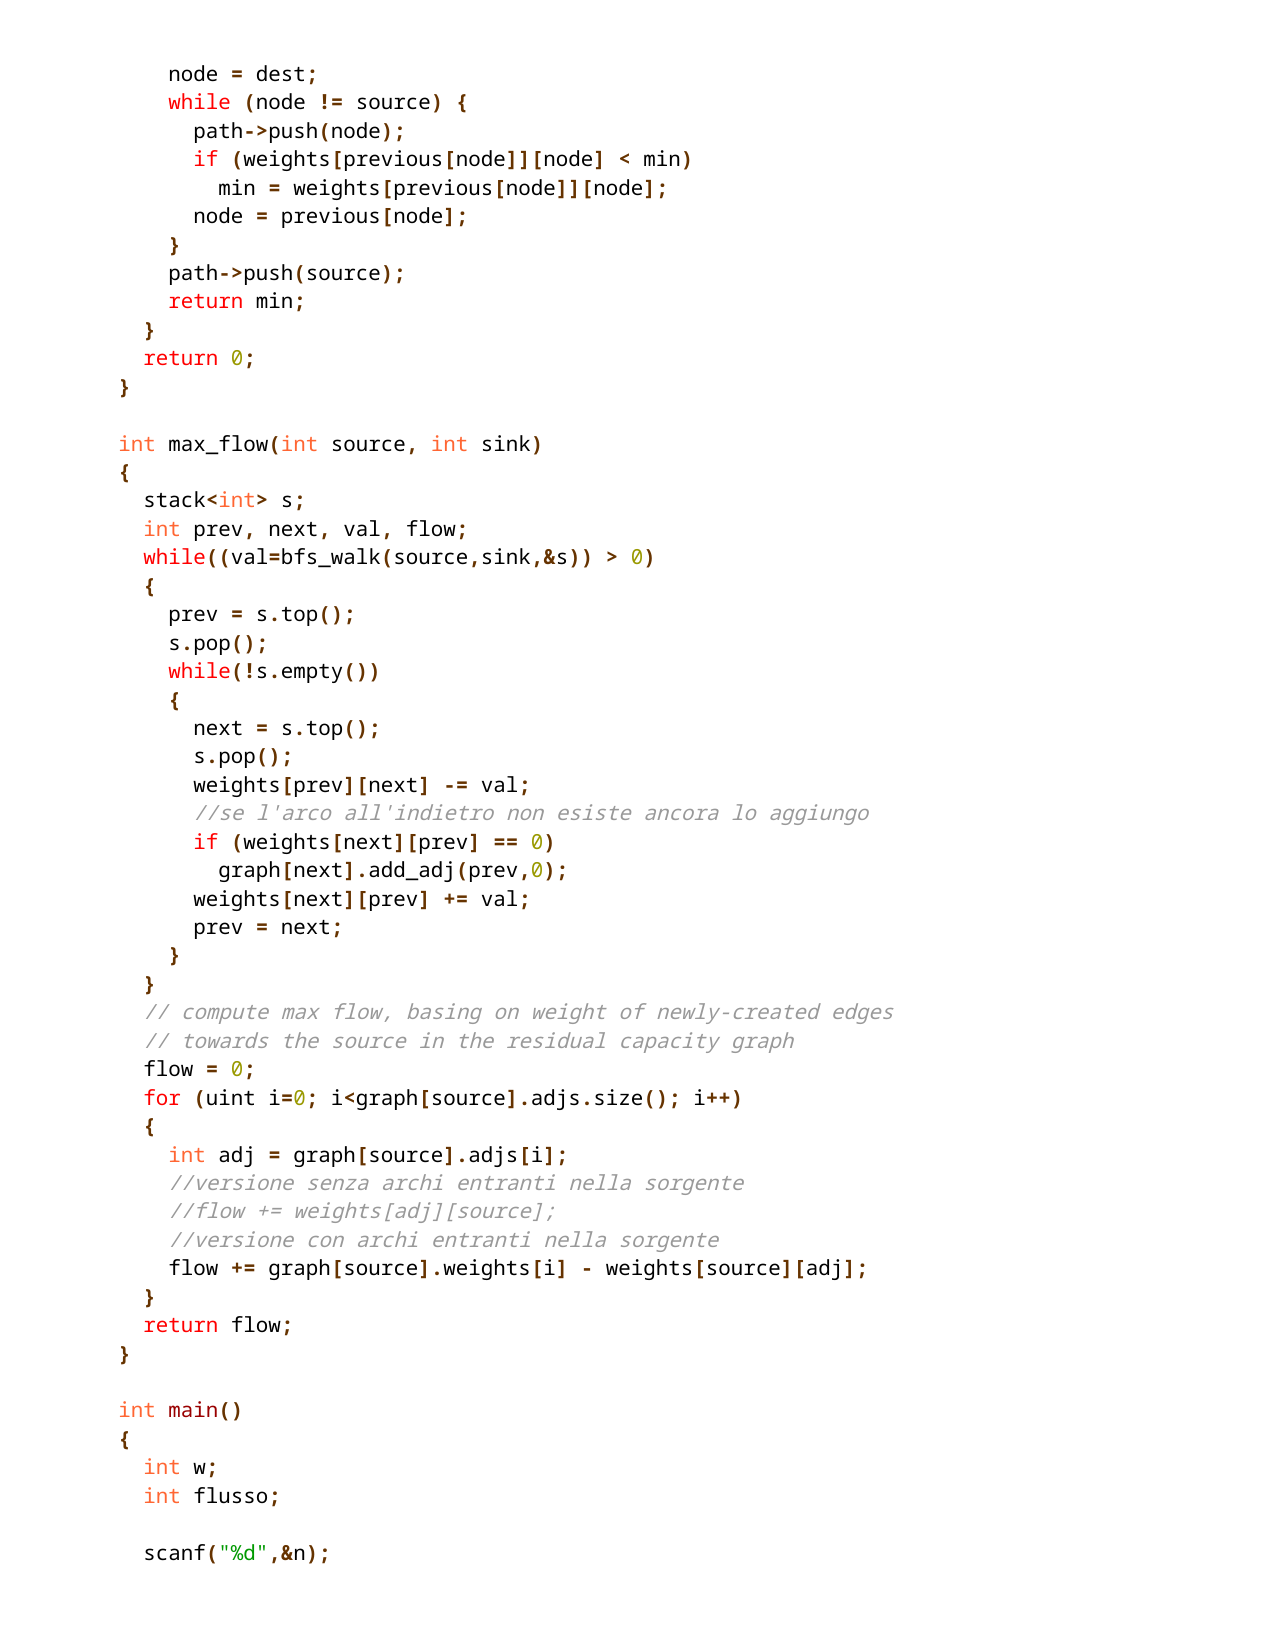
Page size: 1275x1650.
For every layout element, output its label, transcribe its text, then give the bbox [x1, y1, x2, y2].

text { [118, 1111, 1216, 1140]
text int main() [118, 1396, 1216, 1424]
text int prev, next, val, flow; [118, 514, 1216, 542]
text { [118, 457, 1216, 486]
text { [118, 571, 1216, 599]
text } [118, 315, 1216, 343]
text s.pop(); [118, 628, 1216, 656]
text while(!s.empty()) [118, 656, 1216, 685]
text if (weights[next][prev] == 0) [118, 827, 1216, 855]
text return 0; [118, 343, 1216, 372]
text node = previous[node]; [118, 201, 1216, 230]
text node = dest; [118, 59, 1216, 87]
text { [118, 1424, 1216, 1452]
text stack<int> s; [118, 486, 1216, 514]
text //flow += weights[adj][source]; [118, 1197, 1216, 1225]
text prev = next; [118, 912, 1216, 941]
text } [118, 372, 1216, 400]
text int w; [118, 1452, 1216, 1481]
text } [118, 941, 1216, 969]
text // compute max flow, basing on weight of newly-created edges [118, 997, 1216, 1026]
text path->push(node); [118, 116, 1216, 144]
text for (uint i=0; i<graph[source].adjs.size(); i++) [118, 1083, 1216, 1111]
text prev = s.top(); [118, 599, 1216, 628]
text min = weights[previous[node]][node]; [118, 173, 1216, 201]
text } [118, 1282, 1216, 1310]
text flow = 0; [118, 1054, 1216, 1083]
text { [118, 685, 1216, 713]
text return min; [118, 287, 1216, 315]
text graph[next].add_adj(prev,0); [118, 855, 1216, 884]
text if (weights[previous[node]][node] < min) [118, 144, 1216, 173]
text scanf("%d",&n); [118, 1538, 1216, 1566]
text //versione senza archi entranti nella sorgente [118, 1168, 1216, 1197]
text int max_flow(int source, int sink) [118, 429, 1216, 457]
text path->push(source); [118, 258, 1216, 287]
text } [118, 969, 1216, 997]
text next = s.top(); [118, 713, 1216, 742]
text while((val=bfs_walk(source,sink,&s)) > 0) [118, 542, 1216, 571]
text //se l'arco all'indietro non esiste ancora lo aggiungo [118, 798, 1216, 827]
text } [118, 1339, 1216, 1367]
text } [118, 230, 1216, 258]
text s.pop(); [118, 742, 1216, 770]
text int flusso; [118, 1481, 1216, 1509]
text weights[next][prev] += val; [118, 884, 1216, 912]
text return flow; [118, 1310, 1216, 1339]
text weights[prev][next] -= val; [118, 770, 1216, 798]
text int adj = graph[source].adjs[i]; [118, 1140, 1216, 1168]
text // towards the source in the residual capacity graph [118, 1026, 1216, 1054]
text flow += graph[source].weights[i] - weights[source][adj]; [118, 1253, 1216, 1282]
text //versione con archi entranti nella sorgente [118, 1225, 1216, 1253]
text while (node != source) { [118, 87, 1216, 116]
